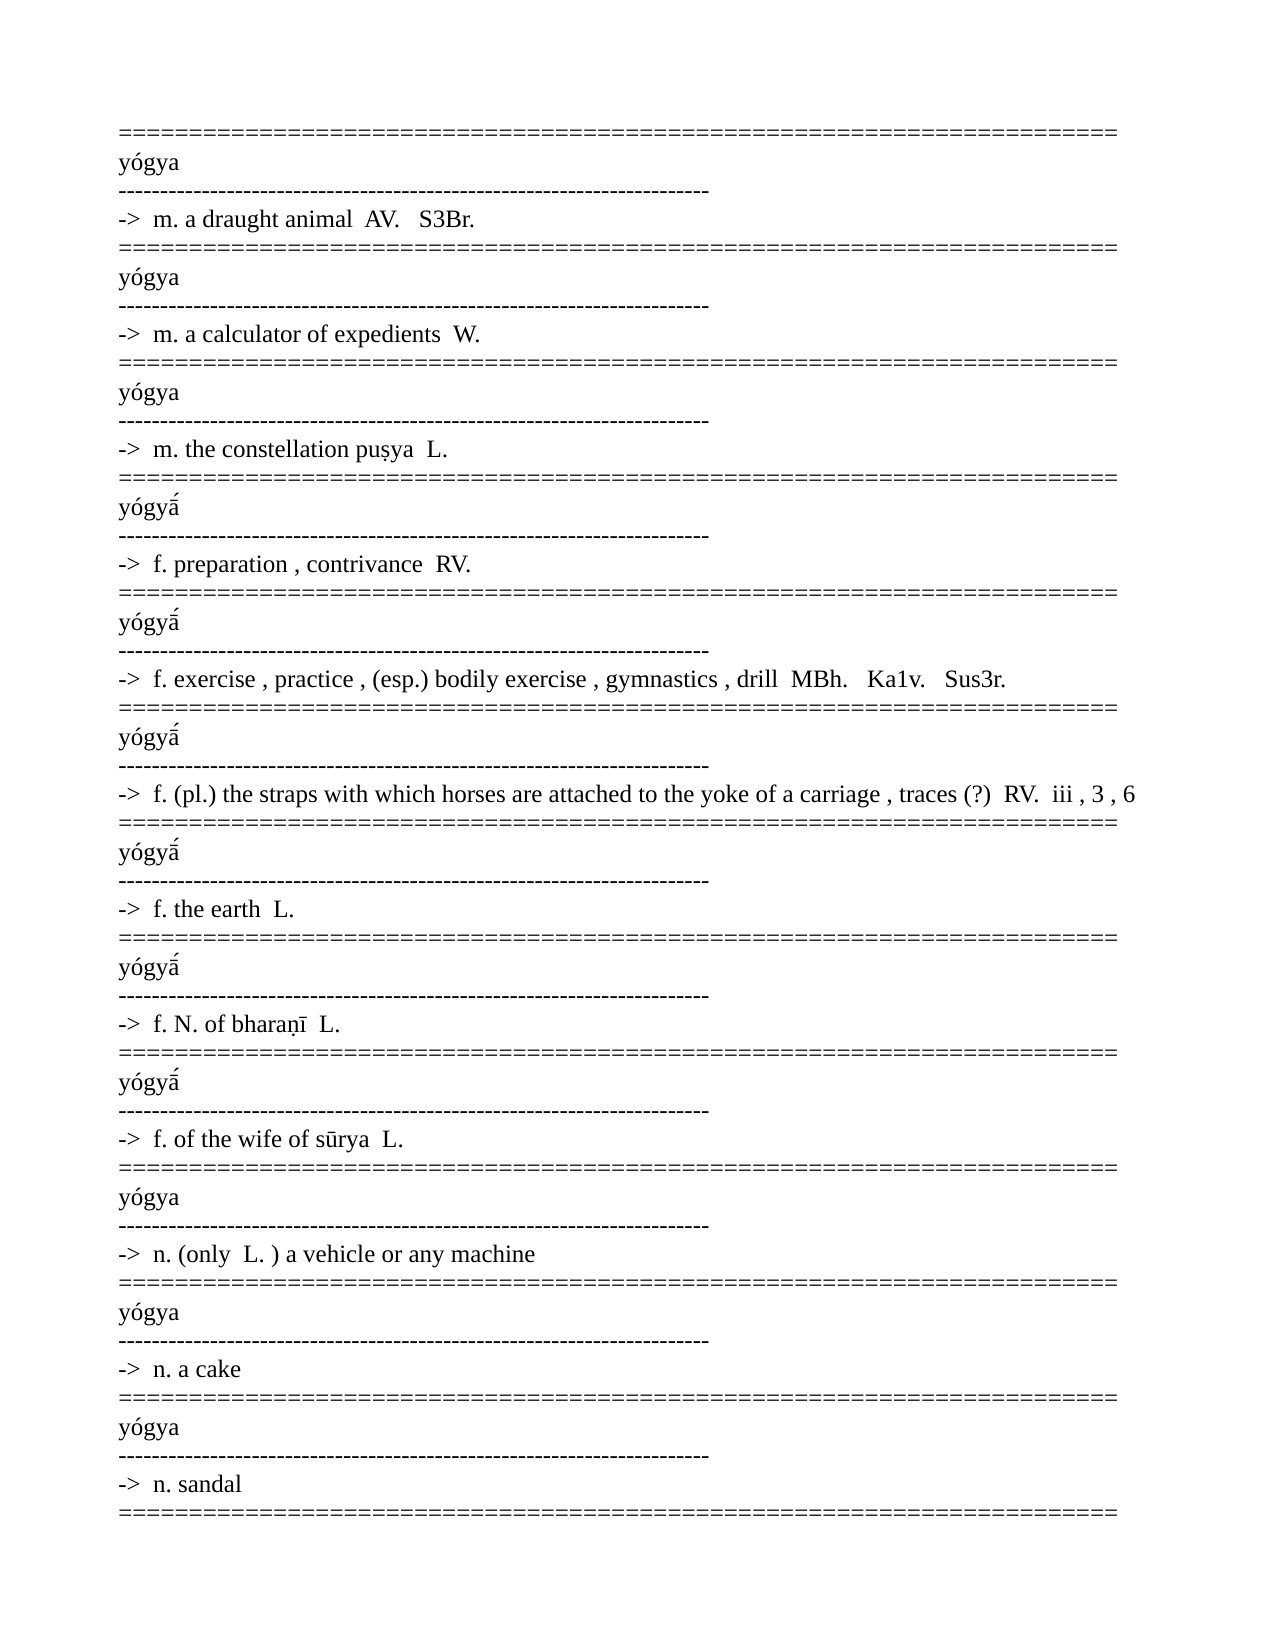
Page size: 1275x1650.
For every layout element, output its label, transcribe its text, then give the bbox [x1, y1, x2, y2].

text ======================================================================= [118, 1383, 1157, 1412]
text yógya [118, 1412, 1157, 1441]
text ----------------------------------------------------------------------- [118, 866, 1157, 894]
text -> m. a draught animal AV. S3Br. [118, 204, 1157, 233]
text ======================================================================= [118, 233, 1157, 262]
text yógyā́ [118, 1067, 1157, 1096]
text ----------------------------------------------------------------------- [118, 636, 1157, 664]
text yógyā́ [118, 722, 1157, 751]
text -> f. exercise , practice , (esp.) bodily exercise , gymnastics , drill MBh. Ka1v. Sus3r. [118, 664, 1157, 693]
text ======================================================================= [118, 1153, 1157, 1182]
text -> f. of the wife of sūrya L. [118, 1124, 1157, 1153]
text ----------------------------------------------------------------------- [118, 1326, 1157, 1354]
text yógya [118, 1297, 1157, 1326]
text ======================================================================= [118, 1498, 1157, 1527]
text -> m. a calculator of expedients W. [118, 319, 1157, 348]
text ======================================================================= [118, 1038, 1157, 1067]
text -> n. a cake [118, 1354, 1157, 1383]
text ----------------------------------------------------------------------- [118, 1096, 1157, 1124]
text ----------------------------------------------------------------------- [118, 521, 1157, 549]
text yógya [118, 1182, 1157, 1211]
text ----------------------------------------------------------------------- [118, 1441, 1157, 1469]
text yógya [118, 262, 1157, 291]
text -> f. the earth L. [118, 894, 1157, 923]
text ======================================================================= [118, 463, 1157, 492]
text ======================================================================= [118, 348, 1157, 377]
text ----------------------------------------------------------------------- [118, 751, 1157, 779]
text -> m. the constellation puṣya L. [118, 434, 1157, 463]
text ======================================================================= [118, 923, 1157, 952]
text ======================================================================= [118, 1268, 1157, 1297]
text ----------------------------------------------------------------------- [118, 406, 1157, 434]
text ----------------------------------------------------------------------- [118, 176, 1157, 204]
text ======================================================================= [118, 578, 1157, 607]
text ----------------------------------------------------------------------- [118, 981, 1157, 1009]
text yógyā́ [118, 492, 1157, 521]
text yógyā́ [118, 952, 1157, 981]
text yógyā́ [118, 607, 1157, 636]
text ======================================================================= [118, 118, 1157, 147]
text yógyā́ [118, 837, 1157, 866]
text ======================================================================= [118, 693, 1157, 722]
text ----------------------------------------------------------------------- [118, 1211, 1157, 1239]
text yógya [118, 377, 1157, 406]
text -> n. sandal [118, 1469, 1157, 1498]
text -> n. (only L. ) a vehicle or any machine [118, 1239, 1157, 1268]
text -> f. preparation , contrivance RV. [118, 549, 1157, 578]
text -> f. (pl.) the straps with which horses are attached to the yoke of a carriage , traces (?) RV. iii , 3 , 6 [118, 779, 1157, 808]
text yógya [118, 147, 1157, 176]
text -> f. N. of bharaṇī L. [118, 1009, 1157, 1038]
text ======================================================================= [118, 808, 1157, 837]
text ----------------------------------------------------------------------- [118, 291, 1157, 319]
